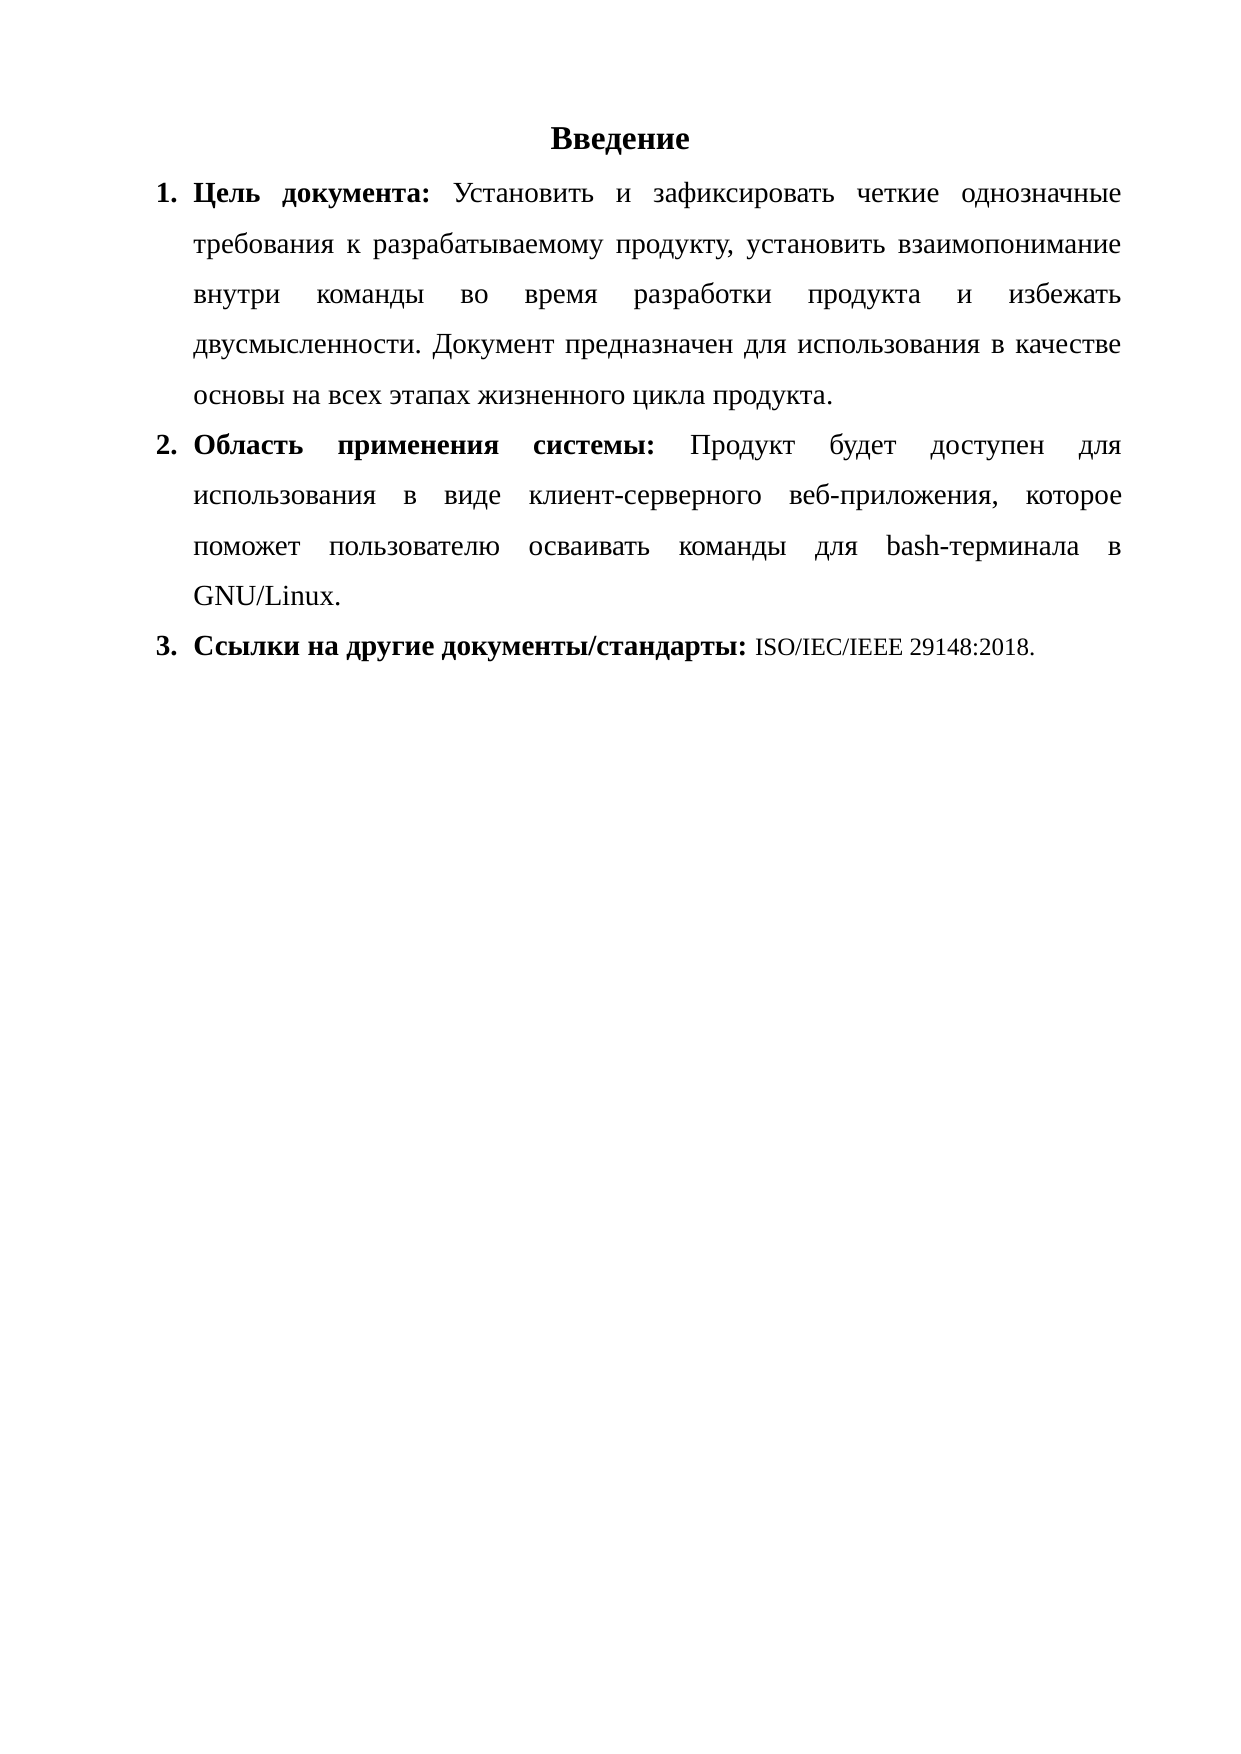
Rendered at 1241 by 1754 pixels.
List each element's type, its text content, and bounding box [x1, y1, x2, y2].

text Введение [118, 118, 1122, 156]
list Область применения системы: Продукт будет доступен для использования в виде клиент-серверного веб-приложения, которое поможет­ пользователю осваивать команды для bash-терминала в GNU/Linux. [156, 427, 1122, 612]
list Ссылки на другие документы/стандарты: ISO/IEC/IEEE 29148:2018. [156, 628, 1122, 662]
list Цель документа: Установить и зафиксировать четкие однозначные требования к разрабатываемому продукту, установить взаимопонимание внутри команды во время разработки продукта и избежать двусмысленности. Документ предназначен для использования в качестве основы на всех этапах жизненного цикла продукта. [156, 176, 1122, 410]
